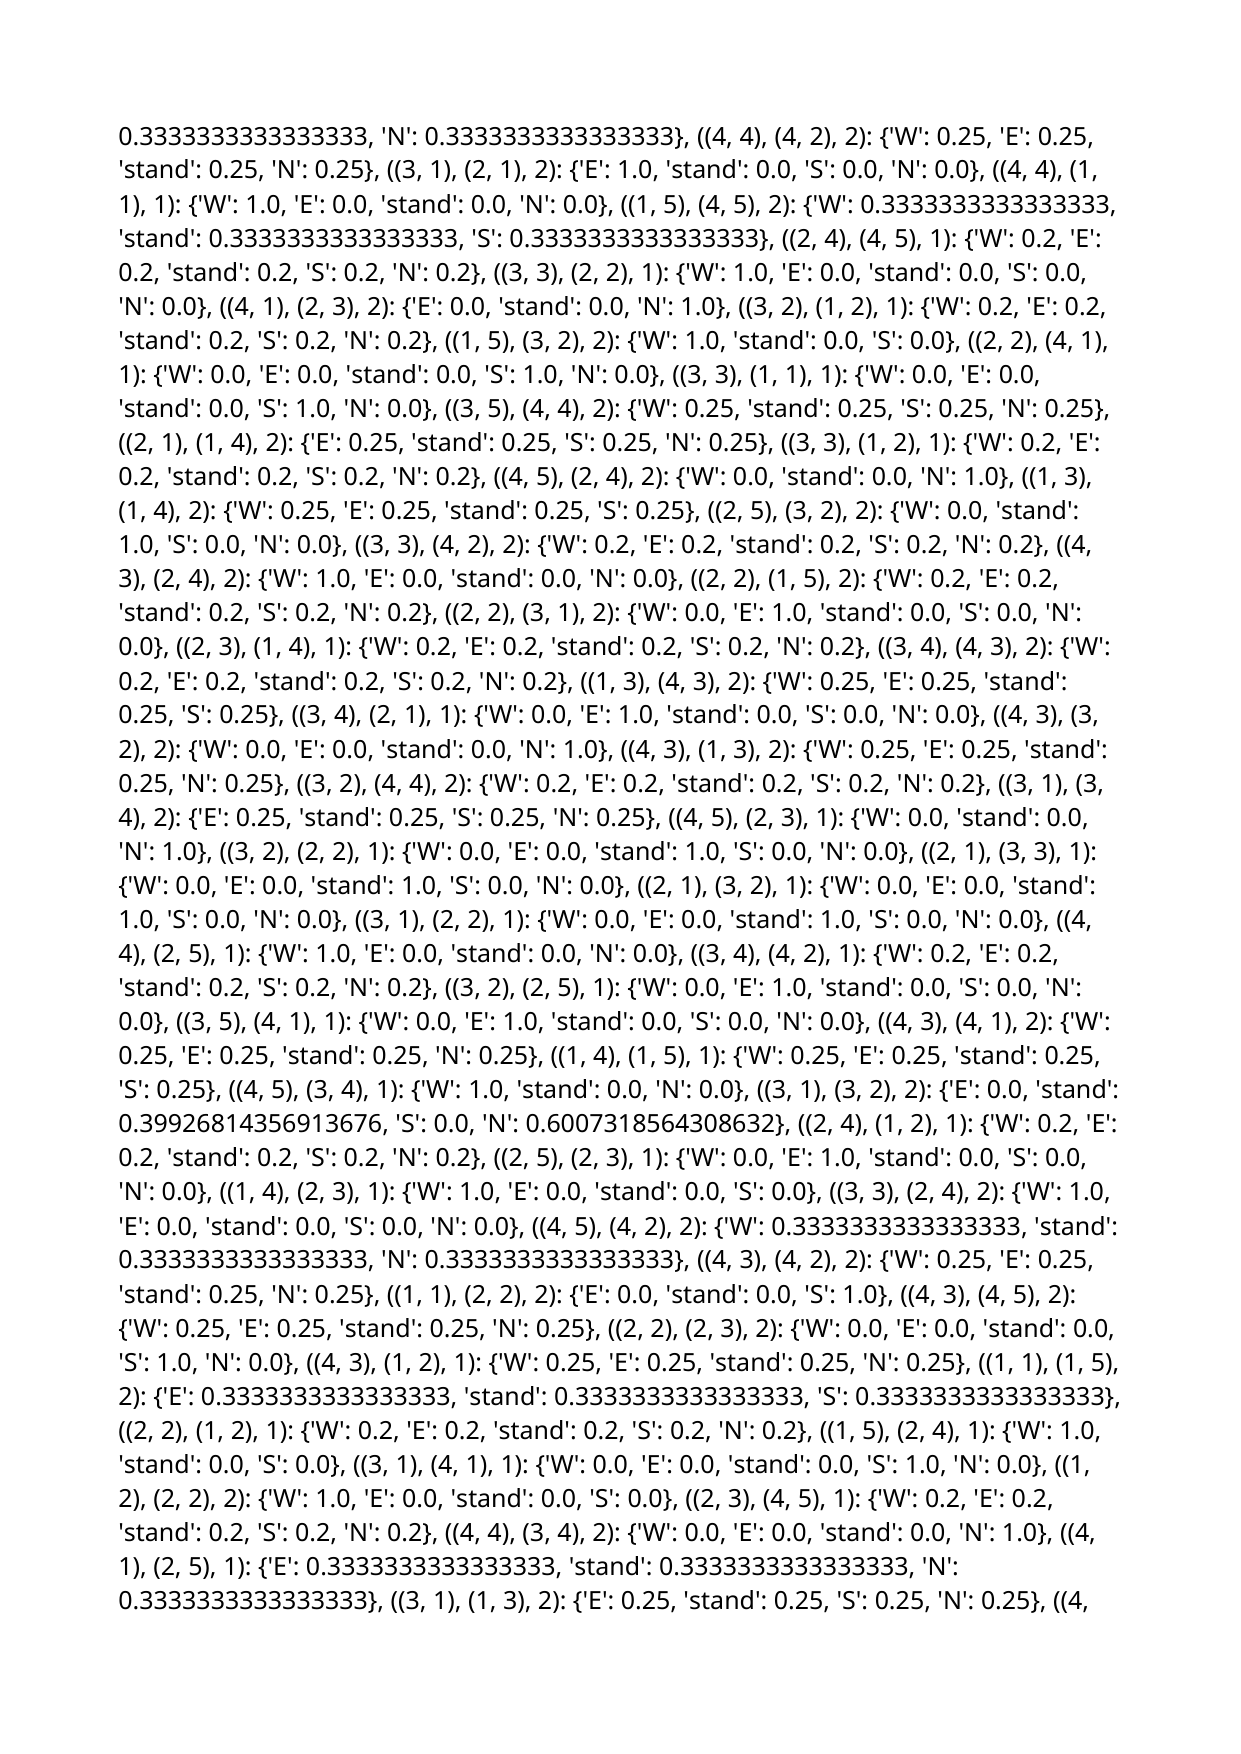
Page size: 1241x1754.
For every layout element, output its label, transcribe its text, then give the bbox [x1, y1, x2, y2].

text 0.3333333333333333, 'N': 0.3333333333333333}, ((4, 4), (4, 2), 2): {'W': 0.25, 'E': 0.25, 'stand': 0.25, 'N': 0.25}, ((3, 1), (2, 1), 2): {'E': 1.0, 'stand': 0.0, 'S': 0.0, 'N': 0.0}, ((4, 4), (1, 1), 1): {'W': 1.0, 'E': 0.0, 'stand': 0.0, 'N': 0.0}, ((1, 5), (4, 5), 2): {'W': 0.3333333333333333, 'stand': 0.3333333333333333, 'S': 0.3333333333333333}, ((2, 4), (4, 5), 1): {'W': 0.2, 'E': 0.2, 'stand': 0.2, 'S': 0.2, 'N': 0.2}, ((3, 3), (2, 2), 1): {'W': 1.0, 'E': 0.0, 'stand': 0.0, 'S': 0.0, 'N': 0.0}, ((4, 1), (2, 3), 2): {'E': 0.0, 'stand': 0.0, 'N': 1.0}, ((3, 2), (1, 2), 1): {'W': 0.2, 'E': 0.2, 'stand': 0.2, 'S': 0.2, 'N': 0.2}, ((1, 5), (3, 2), 2): {'W': 1.0, 'stand': 0.0, 'S': 0.0}, ((2, 2), (4, 1), 1): {'W': 0.0, 'E': 0.0, 'stand': 0.0, 'S': 1.0, 'N': 0.0}, ((3, 3), (1, 1), 1): {'W': 0.0, 'E': 0.0, 'stand': 0.0, 'S': 1.0, 'N': 0.0}, ((3, 5), (4, 4), 2): {'W': 0.25, 'stand': 0.25, 'S': 0.25, 'N': 0.25}, ((2, 1), (1, 4), 2): {'E': 0.25, 'stand': 0.25, 'S': 0.25, 'N': 0.25}, ((3, 3), (1, 2), 1): {'W': 0.2, 'E': 0.2, 'stand': 0.2, 'S': 0.2, 'N': 0.2}, ((4, 5), (2, 4), 2): {'W': 0.0, 'stand': 0.0, 'N': 1.0}, ((1, 3), (1, 4), 2): {'W': 0.25, 'E': 0.25, 'stand': 0.25, 'S': 0.25}, ((2, 5), (3, 2), 2): {'W': 0.0, 'stand': 1.0, 'S': 0.0, 'N': 0.0}, ((3, 3), (4, 2), 2): {'W': 0.2, 'E': 0.2, 'stand': 0.2, 'S': 0.2, 'N': 0.2}, ((4, 3), (2, 4), 2): {'W': 1.0, 'E': 0.0, 'stand': 0.0, 'N': 0.0}, ((2, 2), (1, 5), 2): {'W': 0.2, 'E': 0.2, 'stand': 0.2, 'S': 0.2, 'N': 0.2}, ((2, 2), (3, 1), 2): {'W': 0.0, 'E': 1.0, 'stand': 0.0, 'S': 0.0, 'N': 0.0}, ((2, 3), (1, 4), 1): {'W': 0.2, 'E': 0.2, 'stand': 0.2, 'S': 0.2, 'N': 0.2}, ((3, 4), (4, 3), 2): {'W': 0.2, 'E': 0.2, 'stand': 0.2, 'S': 0.2, 'N': 0.2}, ((1, 3), (4, 3), 2): {'W': 0.25, 'E': 0.25, 'stand': 0.25, 'S': 0.25}, ((3, 4), (2, 1), 1): {'W': 0.0, 'E': 1.0, 'stand': 0.0, 'S': 0.0, 'N': 0.0}, ((4, 3), (3, 2), 2): {'W': 0.0, 'E': 0.0, 'stand': 0.0, 'N': 1.0}, ((4, 3), (1, 3), 2): {'W': 0.25, 'E': 0.25, 'stand': 0.25, 'N': 0.25}, ((3, 2), (4, 4), 2): {'W': 0.2, 'E': 0.2, 'stand': 0.2, 'S': 0.2, 'N': 0.2}, ((3, 1), (3, 4), 2): {'E': 0.25, 'stand': 0.25, 'S': 0.25, 'N': 0.25}, ((4, 5), (2, 3), 1): {'W': 0.0, 'stand': 0.0, 'N': 1.0}, ((3, 2), (2, 2), 1): {'W': 0.0, 'E': 0.0, 'stand': 1.0, 'S': 0.0, 'N': 0.0}, ((2, 1), (3, 3), 1): {'W': 0.0, 'E': 0.0, 'stand': 1.0, 'S': 0.0, 'N': 0.0}, ((2, 1), (3, 2), 1): {'W': 0.0, 'E': 0.0, 'stand': 1.0, 'S': 0.0, 'N': 0.0}, ((3, 1), (2, 2), 1): {'W': 0.0, 'E': 0.0, 'stand': 1.0, 'S': 0.0, 'N': 0.0}, ((4, 4), (2, 5), 1): {'W': 1.0, 'E': 0.0, 'stand': 0.0, 'N': 0.0}, ((3, 4), (4, 2), 1): {'W': 0.2, 'E': 0.2, 'stand': 0.2, 'S': 0.2, 'N': 0.2}, ((3, 2), (2, 5), 1): {'W': 0.0, 'E': 1.0, 'stand': 0.0, 'S': 0.0, 'N': 0.0}, ((3, 5), (4, 1), 1): {'W': 0.0, 'E': 1.0, 'stand': 0.0, 'S': 0.0, 'N': 0.0}, ((4, 3), (4, 1), 2): {'W': 0.25, 'E': 0.25, 'stand': 0.25, 'N': 0.25}, ((1, 4), (1, 5), 1): {'W': 0.25, 'E': 0.25, 'stand': 0.25, 'S': 0.25}, ((4, 5), (3, 4), 1): {'W': 1.0, 'stand': 0.0, 'N': 0.0}, ((3, 1), (3, 2), 2): {'E': 0.0, 'stand': 0.39926814356913676, 'S': 0.0, 'N': 0.6007318564308632}, ((2, 4), (1, 2), 1): {'W': 0.2, 'E': 0.2, 'stand': 0.2, 'S': 0.2, 'N': 0.2}, ((2, 5), (2, 3), 1): {'W': 0.0, 'E': 1.0, 'stand': 0.0, 'S': 0.0, 'N': 0.0}, ((1, 4), (2, 3), 1): {'W': 1.0, 'E': 0.0, 'stand': 0.0, 'S': 0.0}, ((3, 3), (2, 4), 2): {'W': 1.0, 'E': 0.0, 'stand': 0.0, 'S': 0.0, 'N': 0.0}, ((4, 5), (4, 2), 2): {'W': 0.3333333333333333, 'stand': 0.3333333333333333, 'N': 0.3333333333333333}, ((4, 3), (4, 2), 2): {'W': 0.25, 'E': 0.25, 'stand': 0.25, 'N': 0.25}, ((1, 1), (2, 2), 2): {'E': 0.0, 'stand': 0.0, 'S': 1.0}, ((4, 3), (4, 5), 2): {'W': 0.25, 'E': 0.25, 'stand': 0.25, 'N': 0.25}, ((2, 2), (2, 3), 2): {'W': 0.0, 'E': 0.0, 'stand': 0.0, 'S': 1.0, 'N': 0.0}, ((4, 3), (1, 2), 1): {'W': 0.25, 'E': 0.25, 'stand': 0.25, 'N': 0.25}, ((1, 1), (1, 5), 2): {'E': 0.3333333333333333, 'stand': 0.3333333333333333, 'S': 0.3333333333333333}, ((2, 2), (1, 2), 1): {'W': 0.2, 'E': 0.2, 'stand': 0.2, 'S': 0.2, 'N': 0.2}, ((1, 5), (2, 4), 1): {'W': 1.0, 'stand': 0.0, 'S': 0.0}, ((3, 1), (4, 1), 1): {'W': 0.0, 'E': 0.0, 'stand': 0.0, 'S': 1.0, 'N': 0.0}, ((1, 2), (2, 2), 2): {'W': 1.0, 'E': 0.0, 'stand': 0.0, 'S': 0.0}, ((2, 3), (4, 5), 1): {'W': 0.2, 'E': 0.2, 'stand': 0.2, 'S': 0.2, 'N': 0.2}, ((4, 4), (3, 4), 2): {'W': 0.0, 'E': 0.0, 'stand': 0.0, 'N': 1.0}, ((4, 1), (2, 5), 1): {'E': 0.3333333333333333, 'stand': 0.3333333333333333, 'N': 0.3333333333333333}, ((3, 1), (1, 3), 2): {'E': 0.25, 'stand': 0.25, 'S': 0.25, 'N': 0.25}, ((4, [118, 118, 1122, 1617]
